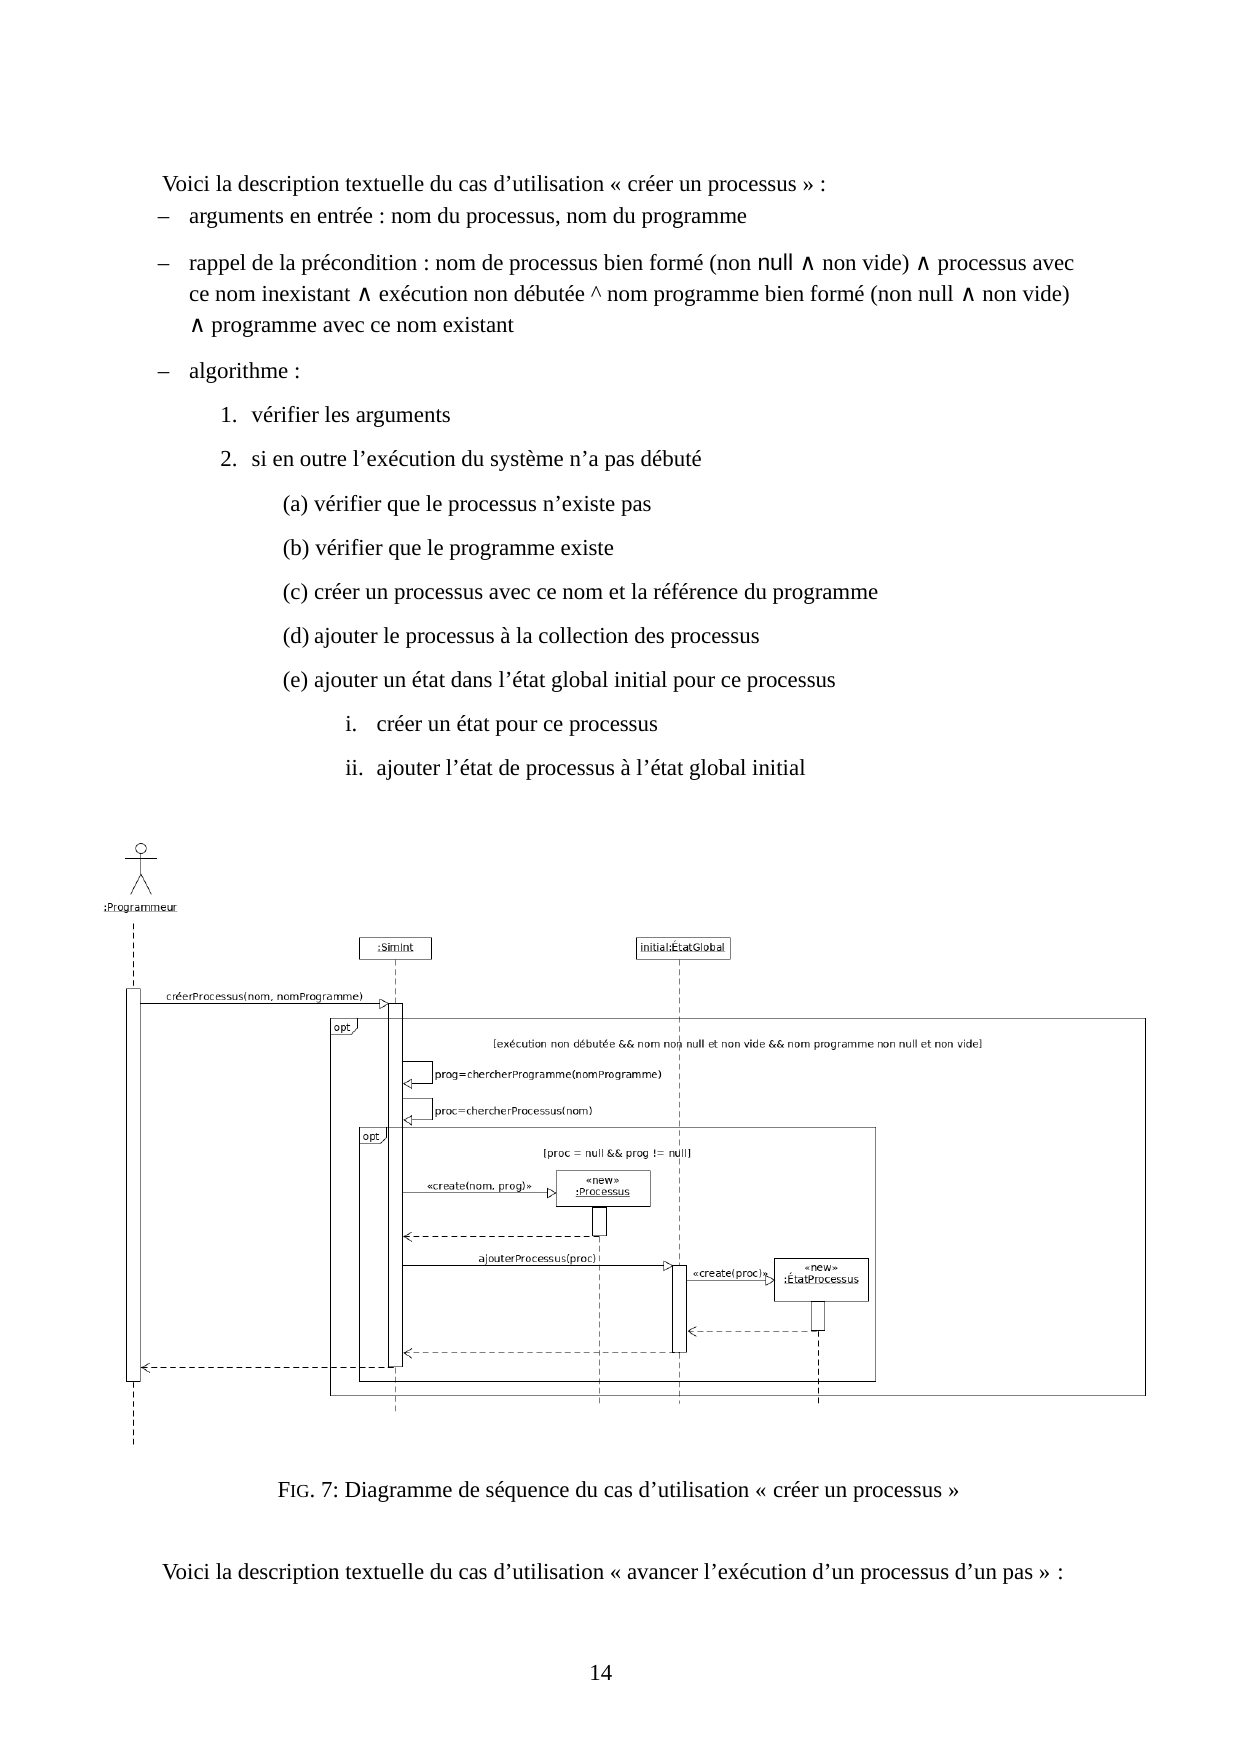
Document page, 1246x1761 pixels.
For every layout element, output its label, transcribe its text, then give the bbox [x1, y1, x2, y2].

list (e) ajouter un état dans l’état global initial pour ce processus [283, 666, 1075, 692]
list (c) créer un processus avec ce nom et la référence du programme [283, 578, 1075, 604]
list – rappel de la précondition : nom de processus bien formé (non null ∧ non vide) ∧ processus avec ce nom inexistant ∧ exécution non débutée ^ nom programme bien formé (non null ∧ non vide) ∧ programme avec ce nom existant [158, 246, 1075, 340]
list i. créer un état pour ce processus [345, 710, 1075, 736]
list (a) vérifier que le processus n’existe pas [283, 489, 1075, 516]
list ii. ajouter l’état de processus à l’état global initial [345, 754, 1075, 780]
list (b) vérifier que le programme existe [283, 534, 1075, 560]
list 2. si en outre l’exécution du système n’a pas débuté [220, 446, 1075, 472]
text Fig. 7: Diagramme de séquence du cas d’utilisation « créer un processus » [126, 1476, 1075, 1502]
text Voici la description textuelle du cas d’utilisation « créer un processus » : [126, 170, 1075, 197]
list 1. vérifier les arguments [220, 401, 1075, 428]
list – algorithme : [158, 357, 1075, 384]
text Voici la description textuelle du cas d’utilisation « avancer l’exécution d’un processus d’un pas » : [126, 1558, 1075, 1584]
picture [82, 828, 1160, 1476]
list (d) ajouter le processus à la collection des processus [283, 622, 1075, 648]
list – arguments en entrée : nom du processus, nom du programme [158, 202, 1075, 228]
